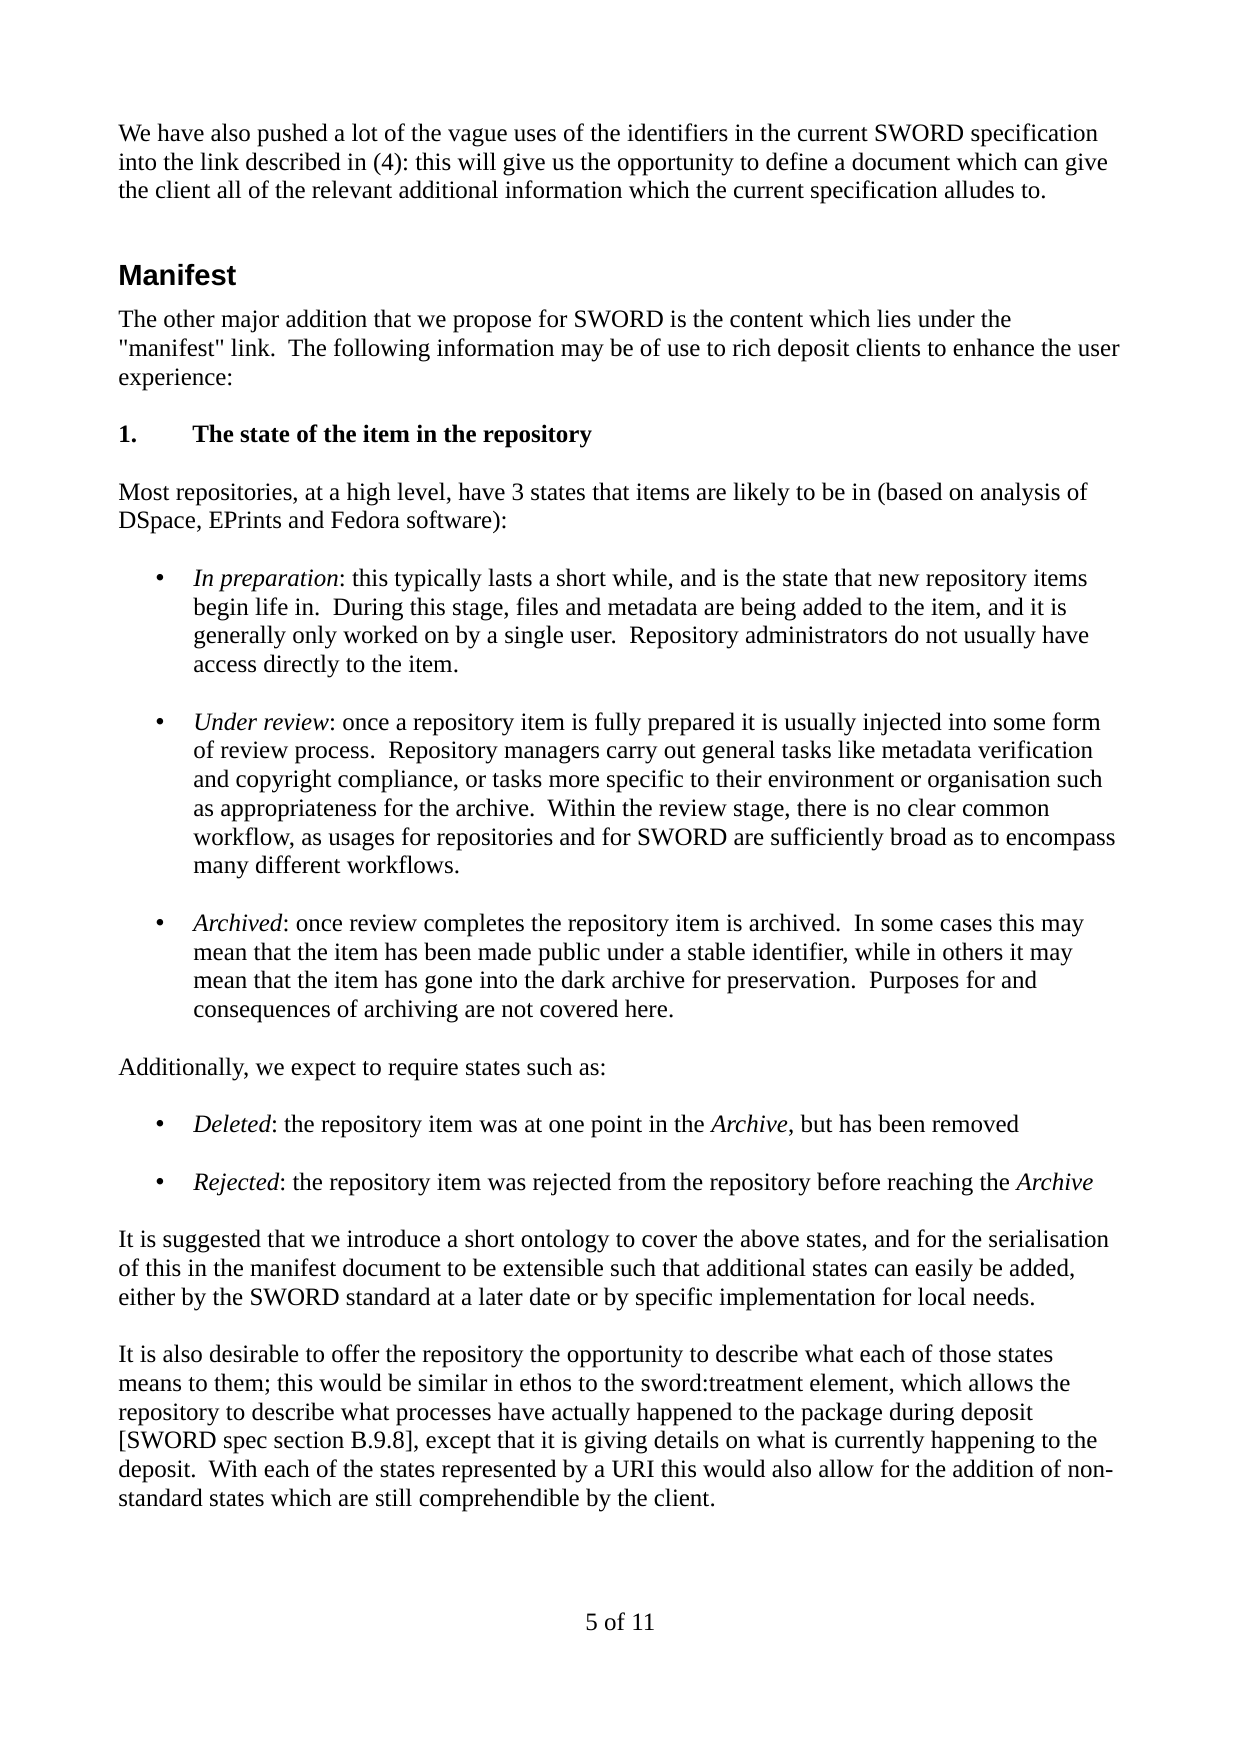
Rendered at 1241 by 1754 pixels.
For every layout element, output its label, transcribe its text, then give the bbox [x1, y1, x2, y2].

list In preparation: this typically lasts a short while, and is the state that new repository items begin life in. During this stage, files and metadata are being added to the item, and it is generally only worked on by a single user. Repository administrators do not usually have access directly to the item. [156, 563, 1122, 678]
text Most repositories, at a high level, have 3 states that items are likely to be in (based on analysis of DSpace, EPrints and Fedora software): [118, 477, 1122, 534]
list Archived: once review completes the repository item is archived. In some cases this may mean that the item has been made public under a stable identifier, while in others it may mean that the item has gone into the dark archive for preservation. Purposes for and consequences of archiving are not covered here. [156, 908, 1122, 1023]
text Additionally, we expect to require states such as: [118, 1052, 1122, 1080]
subtitle Manifest [118, 258, 1122, 292]
list Rejected: the repository item was rejected from the repository before reaching the Archive [156, 1167, 1122, 1195]
text We have also pushed a lot of the vague uses of the identifiers in the current SWORD specification into the link described in (4): this will give us the opportunity to define a document which can give the client all of the relevant additional information which the current specification alludes to. [118, 118, 1122, 204]
text It is also desirable to offer the repository the opportunity to describe what each of those states means to them; this would be similar in ethos to the sword:treatment element, which allows the repository to describe what processes have actually happened to the package during deposit [SWORD spec section B.9.8], except that it is giving details on what is currently happening to the deposit. With each of the states represented by a URI this would also allow for the addition of non-standard states which are still comprehendible by the client. [118, 1339, 1122, 1512]
text The other major addition that we propose for SWORD is the content which lies under the "manifest" link. The following information may be of use to rich deposit clients to enhance the user experience: [118, 304, 1122, 390]
list Under review: once a repository item is fully prepared it is usually injected into some form of review process. Repository managers carry out general tasks like metadata verification and copyright compliance, or tasks more specific to their environment or organisation such as appropriateness for the archive. Within the review stage, there is no clear common workflow, as usages for repositories and for SWORD are sufficiently broad as to encompass many different workflows. [156, 707, 1122, 879]
list Deleted: the repository item was at one point in the Archive, but has been removed [156, 1109, 1122, 1138]
text It is suggested that we introduce a short ontology to cover the above states, and for the serialisation of this in the manifest document to be extensible such that additional states can easily be added, either by the SWORD standard at a later date or by specific implementation for local needs. [118, 1224, 1122, 1310]
text 1. The state of the item in the repository [118, 419, 1122, 448]
